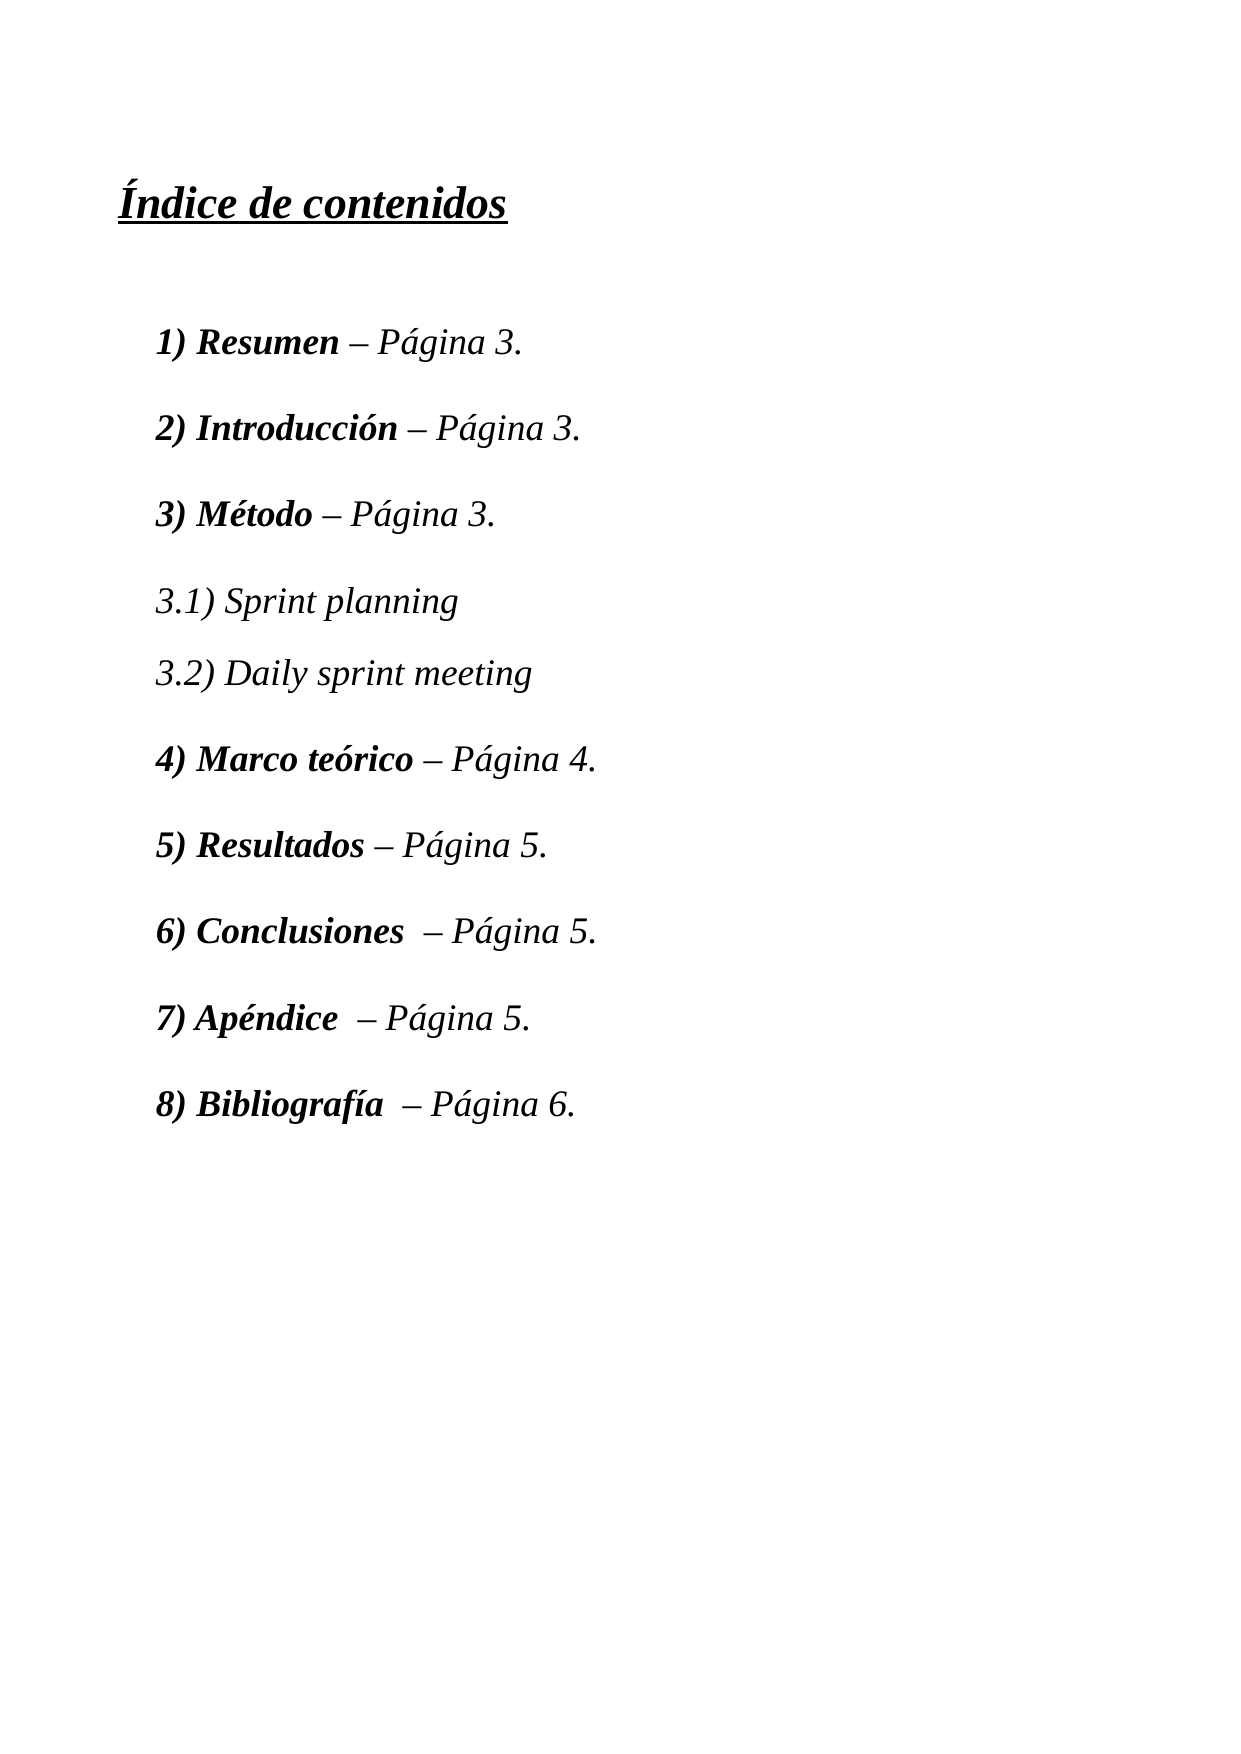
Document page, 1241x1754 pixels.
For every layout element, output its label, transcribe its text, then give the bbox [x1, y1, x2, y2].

text 6) Conclusiones – Página 5. [156, 909, 1122, 952]
text 3.1) Sprint planning [156, 578, 1122, 621]
text Índice de contenidos [118, 176, 1122, 228]
text 4) Marco teórico – Página 4. [156, 736, 1122, 779]
text 2) Introducción – Página 3. [156, 406, 1122, 449]
text 3.2) Daily sprint meeting [156, 650, 1122, 693]
text 8) Bibliografía – Página 6. [156, 1081, 1122, 1124]
text 1) Resumen – Página 3. [156, 319, 1122, 362]
text 7) Apéndice – Página 5. [156, 995, 1122, 1038]
text 3) Método – Página 3. [156, 492, 1122, 535]
text 5) Resultados – Página 5. [156, 822, 1122, 866]
